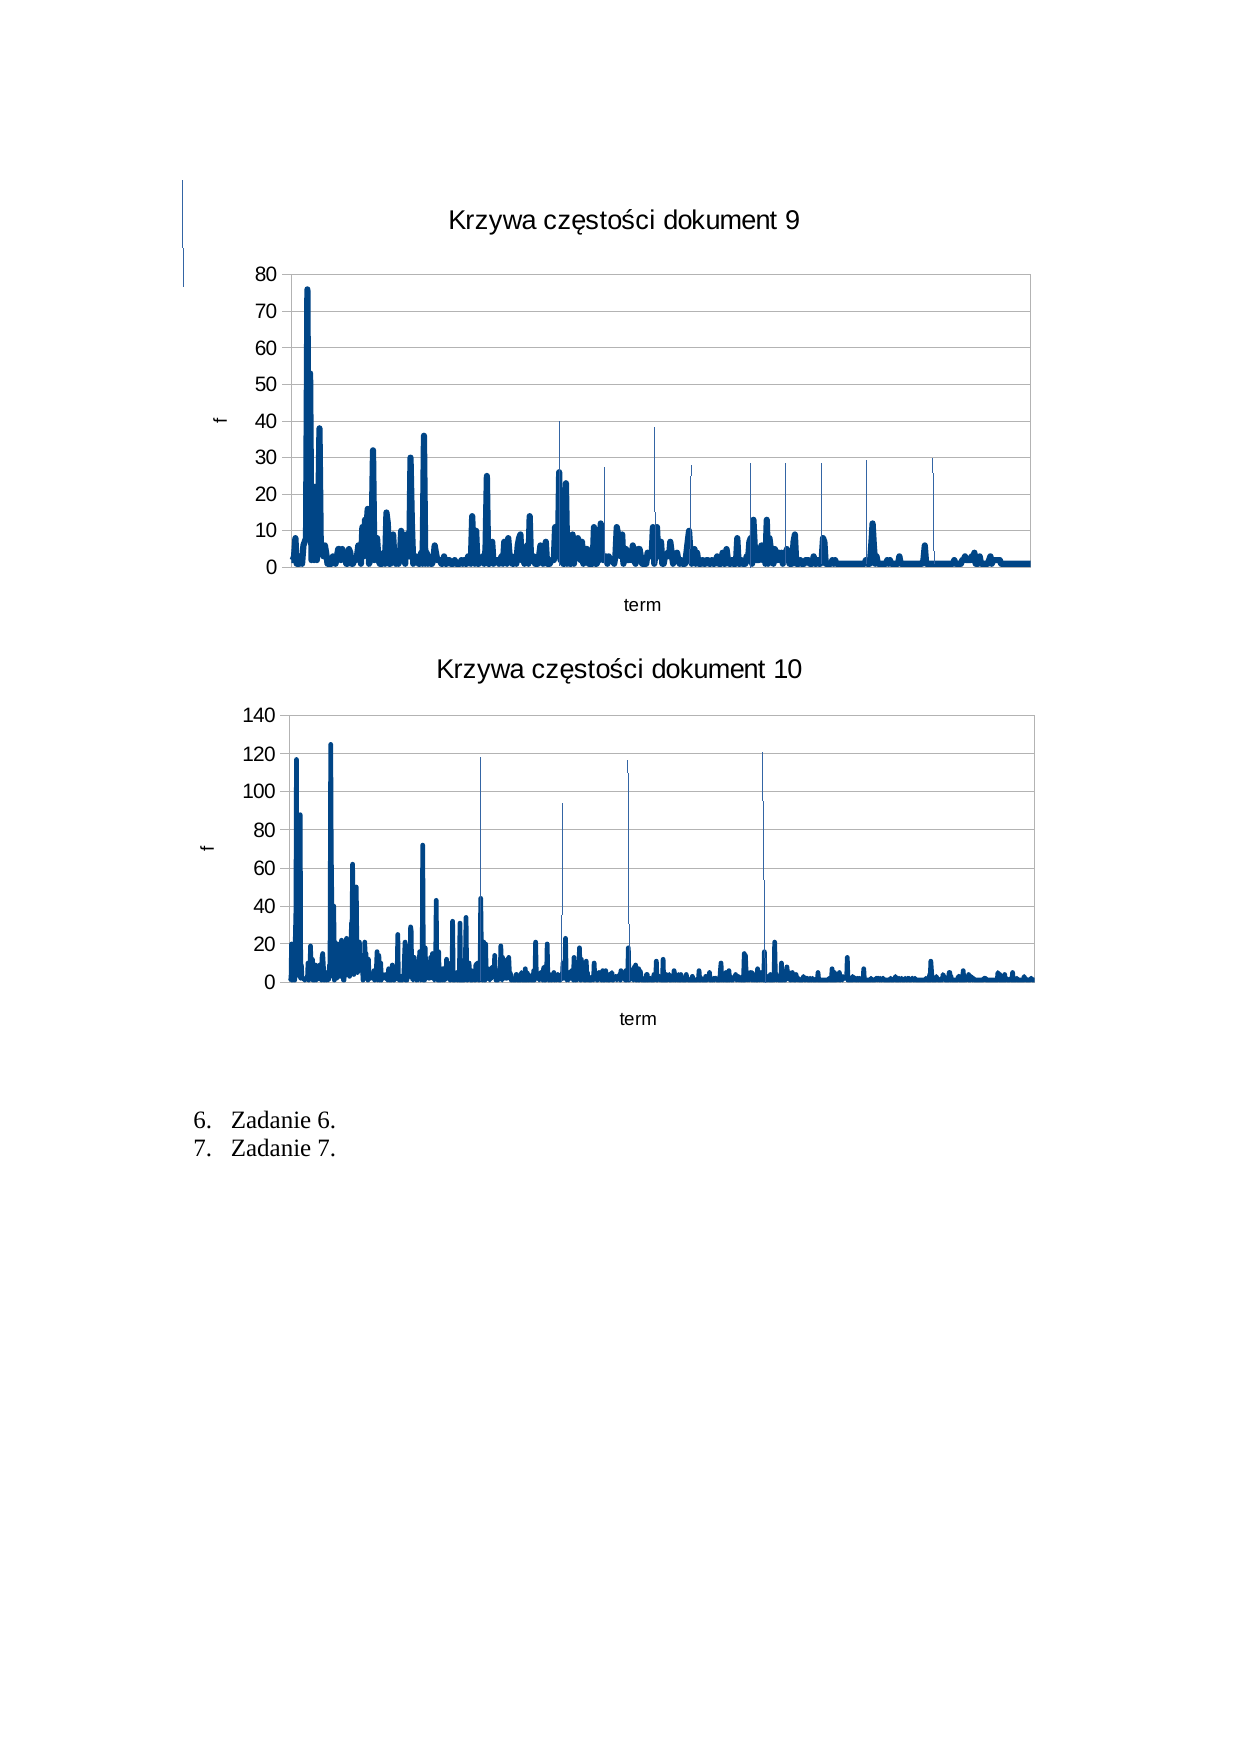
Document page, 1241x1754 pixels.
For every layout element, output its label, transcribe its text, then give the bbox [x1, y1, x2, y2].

list Zadanie 6. [193, 1105, 1122, 1133]
list Zadanie 7. [193, 1133, 1122, 1162]
